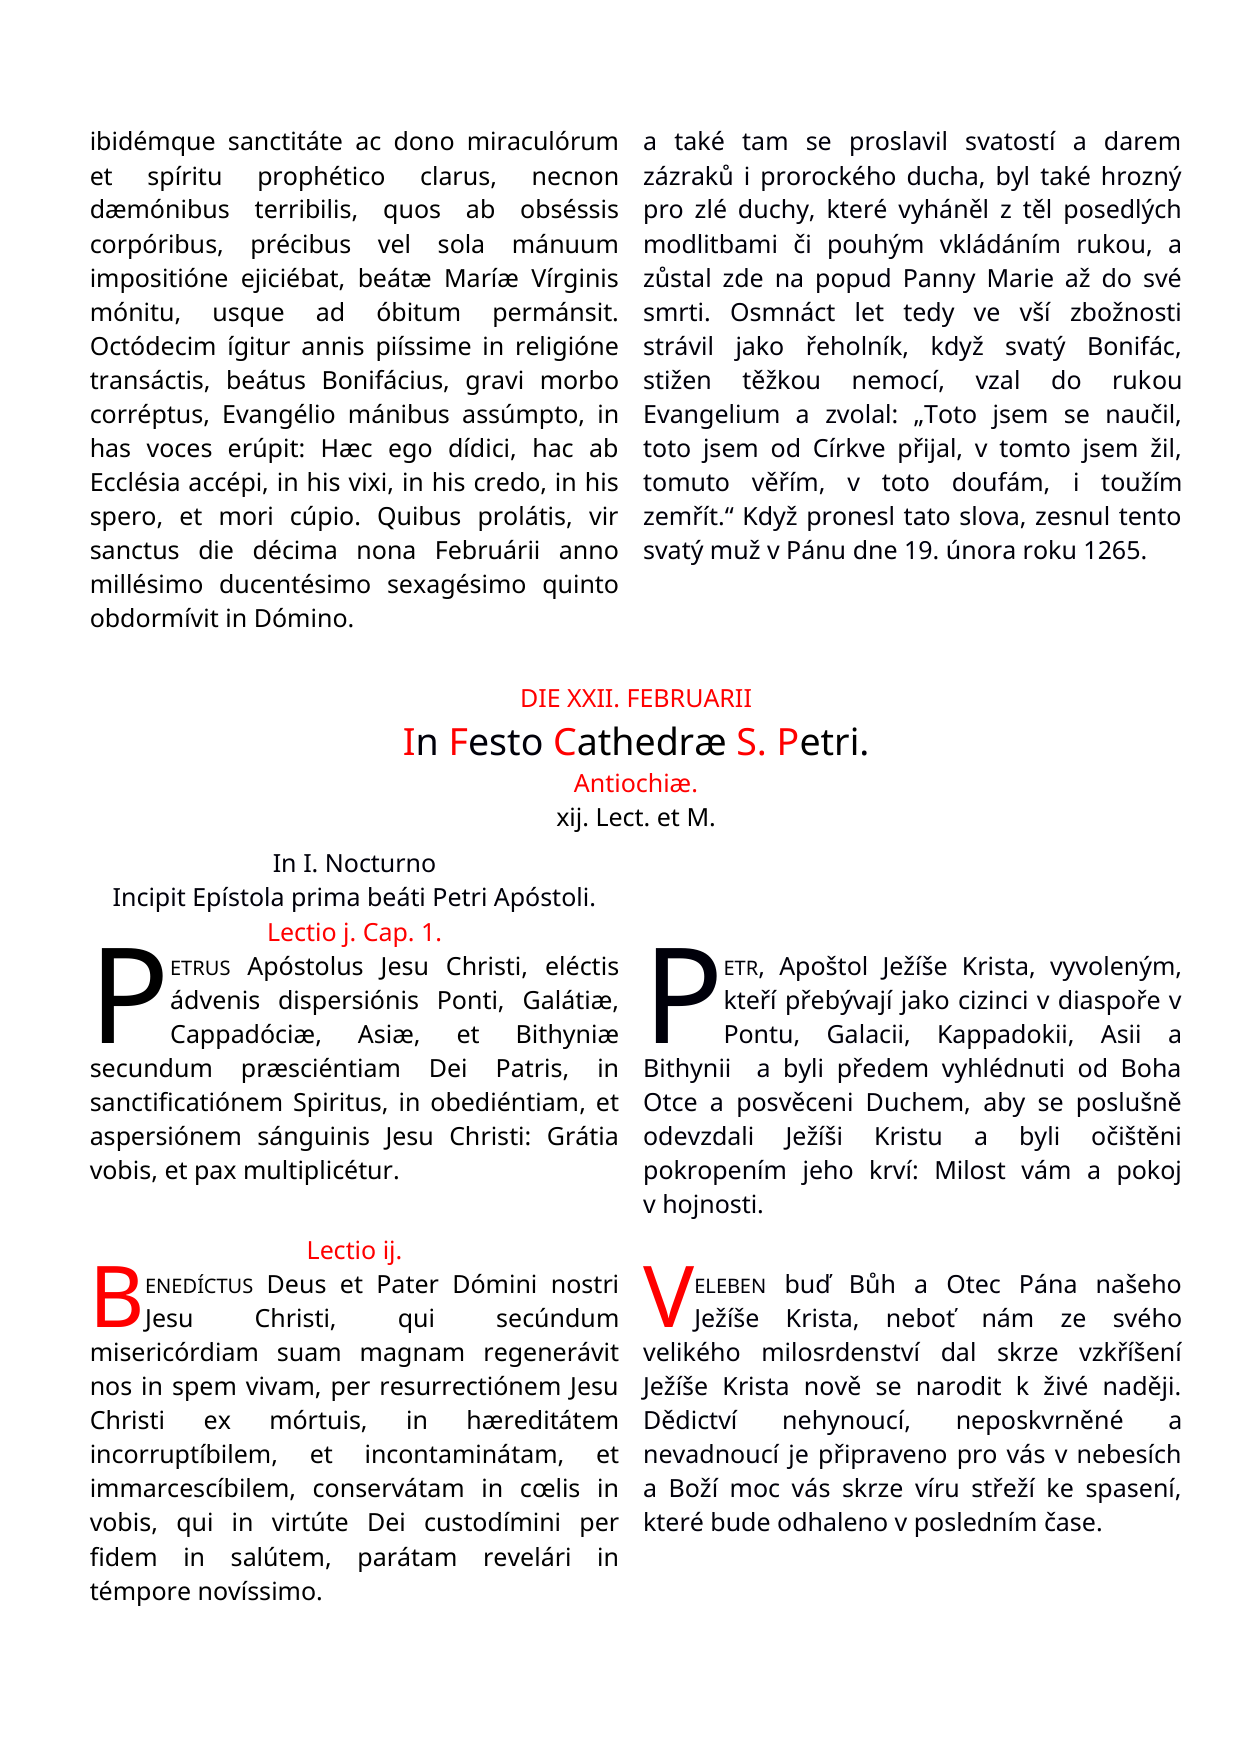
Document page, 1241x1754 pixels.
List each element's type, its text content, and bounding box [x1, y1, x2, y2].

table_cell ibidémque sanctitáte ac dono miraculórum et spíritu prophético clarus, necnon dæmónibus terribilis, quos ab obséssis corpóribus, précibus vel sola mánuum impositióne ejiciébat, beátæ Maríæ Vírginis mónitu, usque ad óbitum permánsit. Octódecim ígitur annis piíssime in religióne transáctis, beátus Bonifácius, gravi morbo corréptus, Evangélio mánibus assúmpto, in has voces erúpit: Hæc ego dídici, hac ab Ecclésia accépi, in his vixi, in his credo, in his spero, et mori cúpio. Quibus prolátis, vir sanctus die décima nona Februárii anno millésimo ducentésimo sexagésimo quinto obdormívit in Dómino. [78, 118, 631, 675]
table_cell DIE XXII. FEBRUARII In Festo Cathedræ S. Petri. Antiochiæ. xij. Lect. et M. [78, 675, 1194, 840]
table_cell Petr, Apoštol Ježíše Krista, vyvoleným, kteří přebývají jako cizinci v diaspoře v Pontu, Galacii, Kappadokii, Asii a Bithynii a byli předem vyhlédnuti od Boha Otce a posvěceni Duchem, aby se poslušně odevzdali Ježíši Kristu a byli očištěni pokropením jeho krví: Milost vám a pokoj v hojnosti. [631, 840, 1194, 1227]
table_cell Lectio ij. Benedíctus Deus et Pater Dómini nostri Jesu Christi, qui secúndum misericórdiam suam magnam regenerávit nos in spem vivam, per resurrectiónem Jesu Christi ex mórtuis, in hæreditátem incorruptíbilem, et incontaminátam, et immarcescíbilem, conservátam in cœlis in vobis, qui in virtúte Dei custodímini per fidem in salútem, parátam revelári in témpore novíssimo. [78, 1227, 631, 1613]
table_cell In I. Nocturno Incipit Epístola prima beáti Petri Apóstoli. Lectio j. Cap. 1. Petrus Apóstolus Jesu Christi, eléctis ádvenis dispersiónis Ponti, Galátiæ, Cappadóciæ, Asiæ, et Bithyniæ secundum præsciéntiam Dei Patris, in sanctificatiónem Spiritus, in obediéntiam, et aspersiónem sánguinis Jesu Christi: Grátia vobis, et pax multiplicétur. [78, 840, 631, 1227]
table_cell Veleben buď Bůh a Otec Pána našeho Ježíše Krista, neboť nám ze svého velikého milosrdenství dal skrze vzkříšení Ježíše Krista nově se narodit k živé naději. Dědictví nehynoucí, nepo­skvrněné a nevadnoucí je připraveno pro vás v nebesích a Boží moc vás skrze víru střeží ke spasení, které bude odhaleno v posledním čase. [631, 1227, 1194, 1613]
table_cell a také tam se proslavil svatostí a darem zázraků i prorockého ducha, byl také hrozný pro zlé duchy, které vyháněl z těl posedlých modlitbami či pouhým vkládáním rukou, a zůstal zde na popud Panny Marie až do své smrti. Osmnáct let tedy ve vší zbožnosti strávil jako řeholník, když svatý Bonifác, stižen těžkou nemocí, vzal do rukou Evangelium a zvolal: „Toto jsem se naučil, toto jsem od Církve přijal, v tomto jsem žil, tomuto věřím, v toto doufám, i toužím zemřít.“ Když pronesl tato slova, zesnul tento svatý muž v Pánu dne 19. února roku 1265. [631, 118, 1194, 675]
